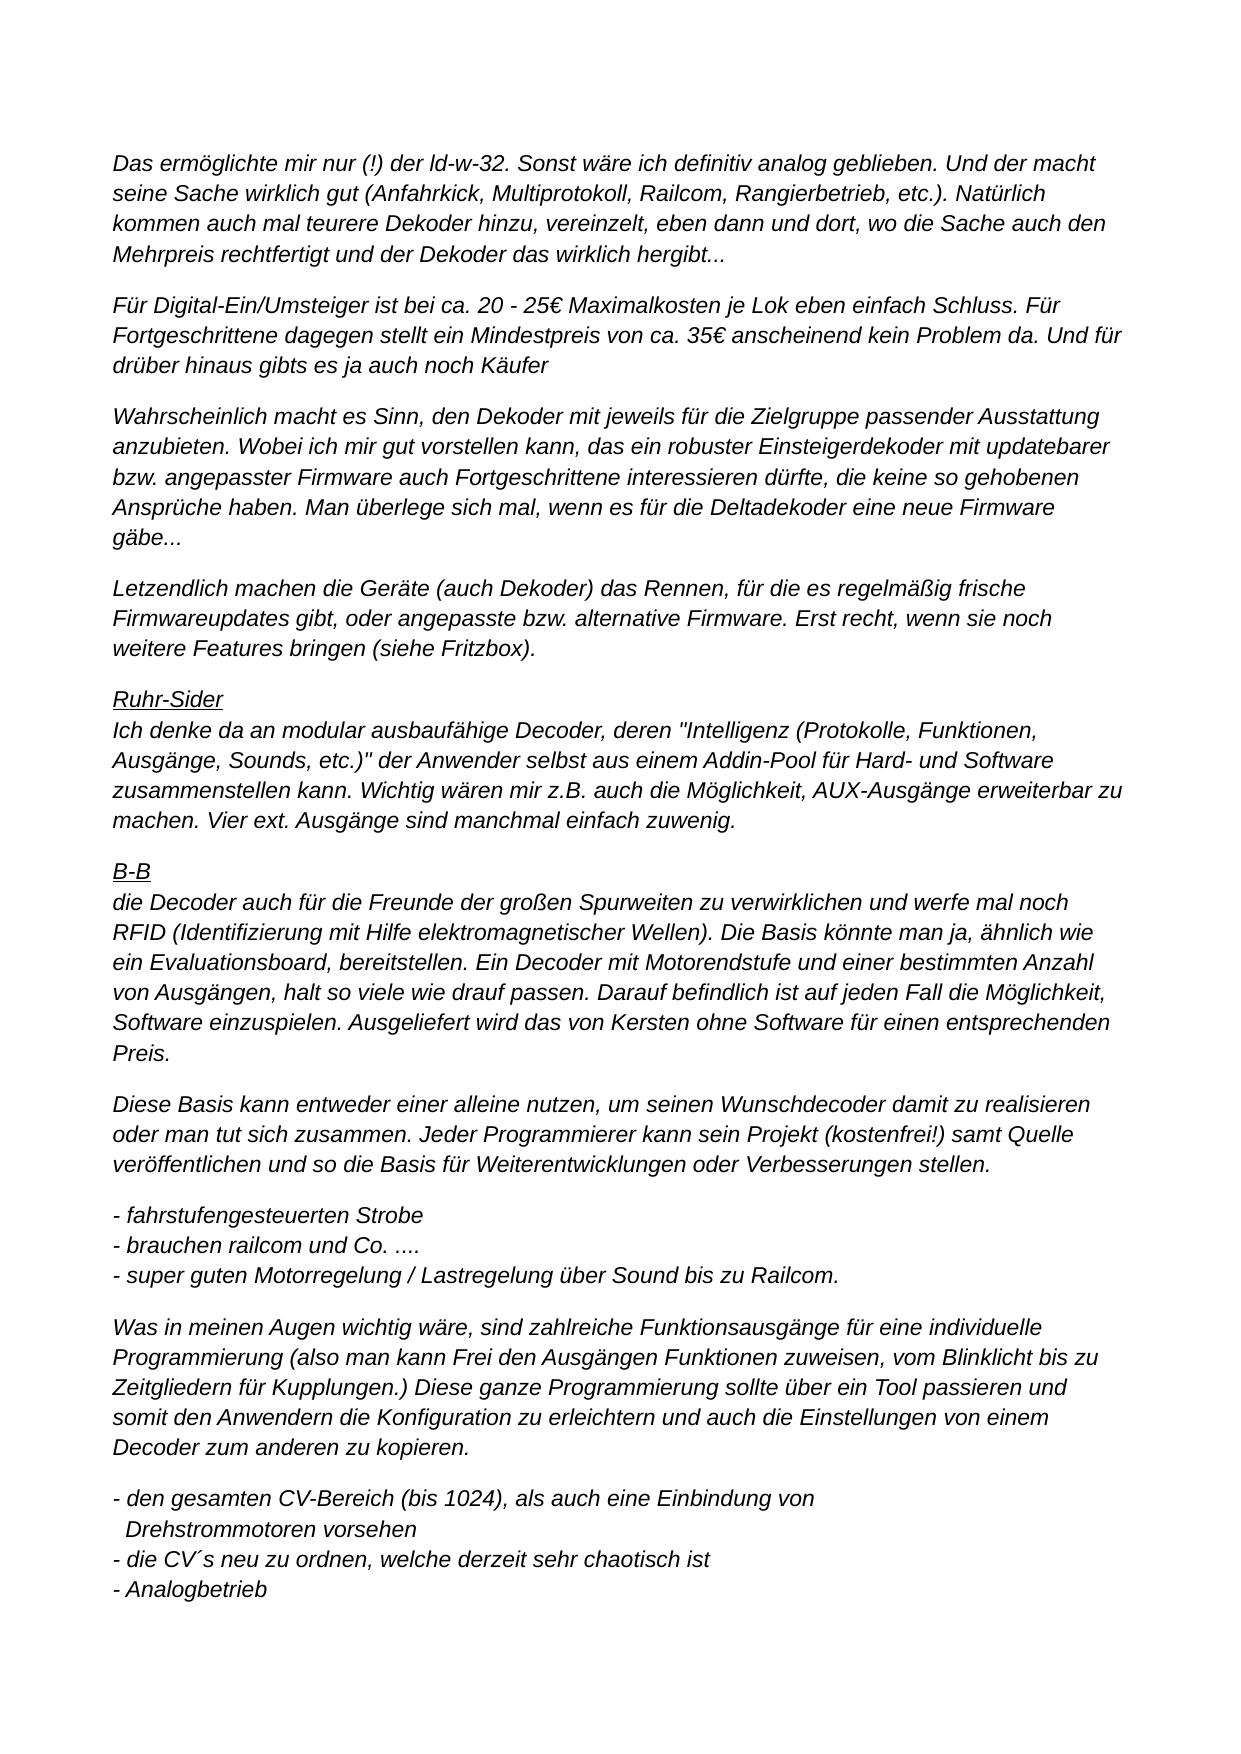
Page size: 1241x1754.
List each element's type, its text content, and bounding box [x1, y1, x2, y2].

text - fahrstufengesteuerten Strobe - brauchen railcom und Co. .... - super guten Motorregelung / Lastregelung über Sound bis zu Railcom. [112, 1202, 1128, 1289]
text Für Digital-Ein/Umsteiger ist bei ca. 20 - 25€ Maximalkosten je Lok eben einfach Schluss. Für Fortgeschrittene dagegen stellt ein Mindestpreis von ca. 35€ anscheinend kein Problem da. Und für drüber hinaus gibts es ja auch noch Käufer [112, 292, 1128, 378]
text B-B die Decoder auch für die Freunde der großen Spurweiten zu verwirklichen und werfe mal noch RFID (Identifizierung mit Hilfe elektromagnetischer Wellen). Die Basis könnte man ja, ähnlich wie ein Evaluationsboard, bereitstellen. Ein Decoder mit Motorendstufe und einer bestimmten Anzahl von Ausgängen, halt so viele wie drauf passen. Darauf befindlich ist auf jeden Fall die Möglichkeit, Software einzuspielen. Ausgeliefert wird das von Kersten ohne Software für einen entsprechenden Preis. [112, 858, 1128, 1066]
text Das ermöglichte mir nur (!) der ld-w-32. Sonst wäre ich definitiv analog geblieben. Und der macht seine Sache wirklich gut (Anfahrkick, Multiprotokoll, Railcom, Rangierbetrieb, etc.). Natürlich kommen auch mal teurere Dekoder hinzu, vereinzelt, eben dann und dort, wo die Sache auch den Mehrpreis rechtfertigt und der Dekoder das wirklich hergibt... [112, 150, 1128, 267]
text Ruhr-Sider Ich denke da an modular ausbaufähige Decoder, deren "Intelligenz (Protokolle, Funktionen, Ausgänge, Sounds, etc.)" der Anwender selbst aus einem Addin-Pool für Hard- und Software zusammenstellen kann. Wichtig wären mir z.B. auch die Möglichkeit, AUX-Ausgänge erweiterbar zu machen. Vier ext. Ausgänge sind manchmal einfach zuwenig. [112, 686, 1128, 834]
text Letzendlich machen die Geräte (auch Dekoder) das Rennen, für die es regelmäßig frische Firmwareupdates gibt, oder angepasste bzw. alternative Firmware. Erst recht, wenn sie noch weitere Features bringen (siehe Fritzbox). [112, 575, 1128, 662]
text Was in meinen Augen wichtig wäre, sind zahlreiche Funktionsausgänge für eine individuelle Programmierung (also man kann Frei den Ausgängen Funktionen zuweisen, vom Blinklicht bis zu Zeitgliedern für Kupplungen.) Diese ganze Programmierung sollte über ein Tool passieren und somit den Anwendern die Konfiguration zu erleichtern und auch die Einstellungen von einem Decoder zum anderen zu kopieren. [112, 1313, 1128, 1461]
text - den gesamten CV-Bereich (bis 1024), als auch eine Einbindung von Drehstrommotoren vorsehen - die CV´s neu zu ordnen, welche derzeit sehr chaotisch ist - Analogbetrieb [112, 1485, 1128, 1602]
text Wahrscheinlich macht es Sinn, den Dekoder mit jeweils für die Zielgruppe passender Ausstattung anzubieten. Wobei ich mir gut vorstellen kann, das ein robuster Einsteigerdekoder mit updatebarer bzw. angepasster Firmware auch Fortgeschrittene interessieren dürfte, die keine so gehobenen Ansprüche haben. Man überlege sich mal, wenn es für die Deltadekoder eine neue Firmware gäbe... [112, 403, 1128, 550]
text Diese Basis kann entweder einer alleine nutzen, um seinen Wunschdecoder damit zu realisieren oder man tut sich zusammen. Jeder Programmierer kann sein Projekt (kostenfrei!) samt Quelle veröffentlichen und so die Basis für Weiterentwicklungen oder Verbesserungen stellen. [112, 1091, 1128, 1177]
